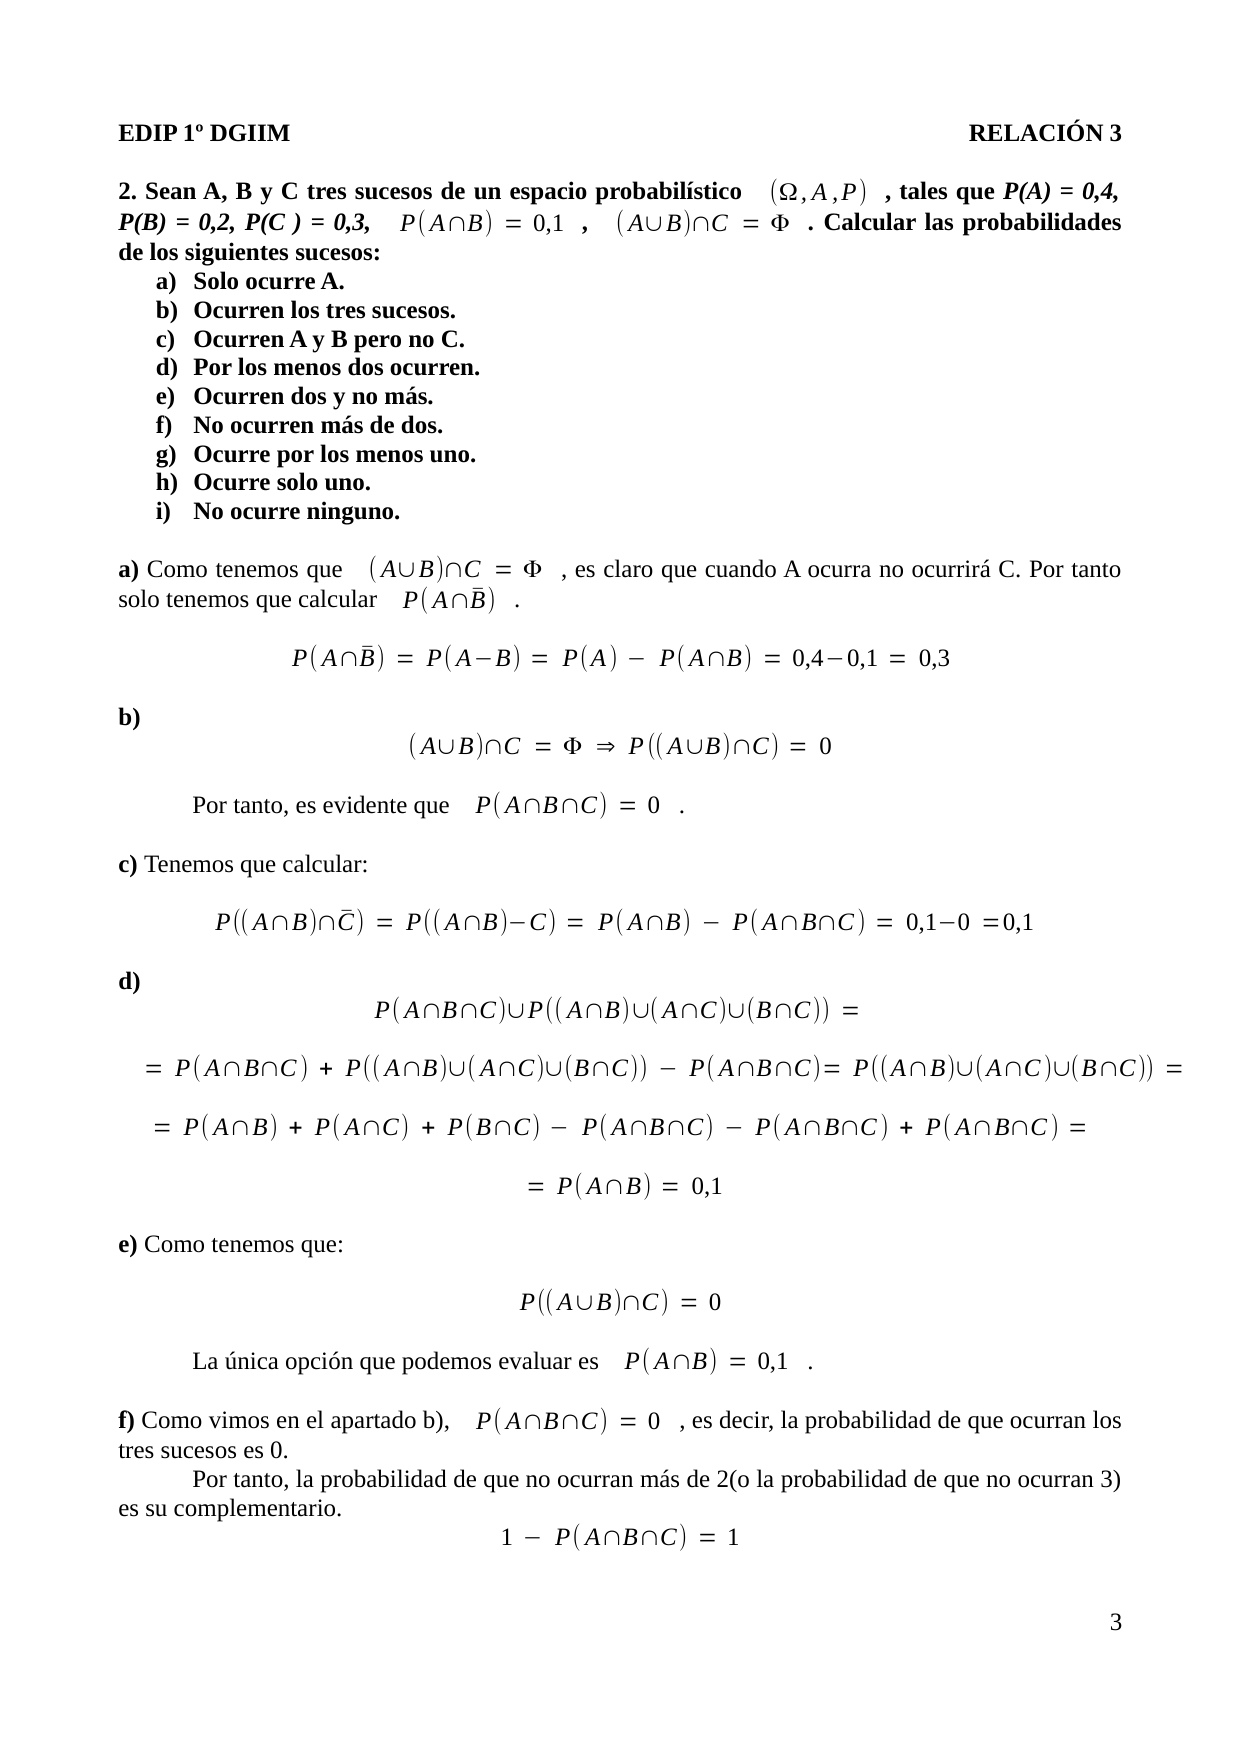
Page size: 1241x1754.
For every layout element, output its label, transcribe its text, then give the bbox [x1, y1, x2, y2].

text Por tanto, la probabilidad de que no ocurran más de 2(o la probabilidad de que no ocurran 3) es su complementario. [118, 1464, 1122, 1522]
text 2. Sean A, B y C tres sucesos de un espacio probabilístico , tales que P(A) = 0,4, P(B) = 0,2, P(C ) = 0,3, , . Calcular las probabilidades de los siguientes sucesos: [118, 176, 1122, 266]
text c) Tenemos que calcular: [118, 849, 1122, 878]
text Por tanto, es evidente que . [118, 790, 1122, 820]
list Ocurren A y B pero no C. [156, 324, 1122, 352]
list Solo ocurre A. [156, 266, 1122, 295]
list Ocurre por los menos uno. [156, 439, 1122, 467]
list Por los menos dos ocurren. [156, 352, 1122, 381]
text La única opción que podemos evaluar es . [118, 1346, 1122, 1376]
list Ocurren dos y no más. [156, 381, 1122, 410]
list Ocurre solo uno. [156, 467, 1122, 496]
text d) [118, 966, 1122, 994]
list No ocurre ninguno. [156, 496, 1122, 525]
text e) Como tenemos que: [118, 1229, 1122, 1258]
list No ocurren más de dos. [156, 410, 1122, 439]
text f) Como vimos en el apartado b), , es decir, la probabilidad de que ocurran los tres sucesos es 0. [118, 1405, 1122, 1464]
text a) Como tenemos que , es claro que cuando A ocurra no ocurrirá C. Por tanto solo tenemos que calcular . [118, 554, 1122, 615]
text b) [118, 702, 1122, 731]
list Ocurren los tres sucesos. [156, 295, 1122, 324]
